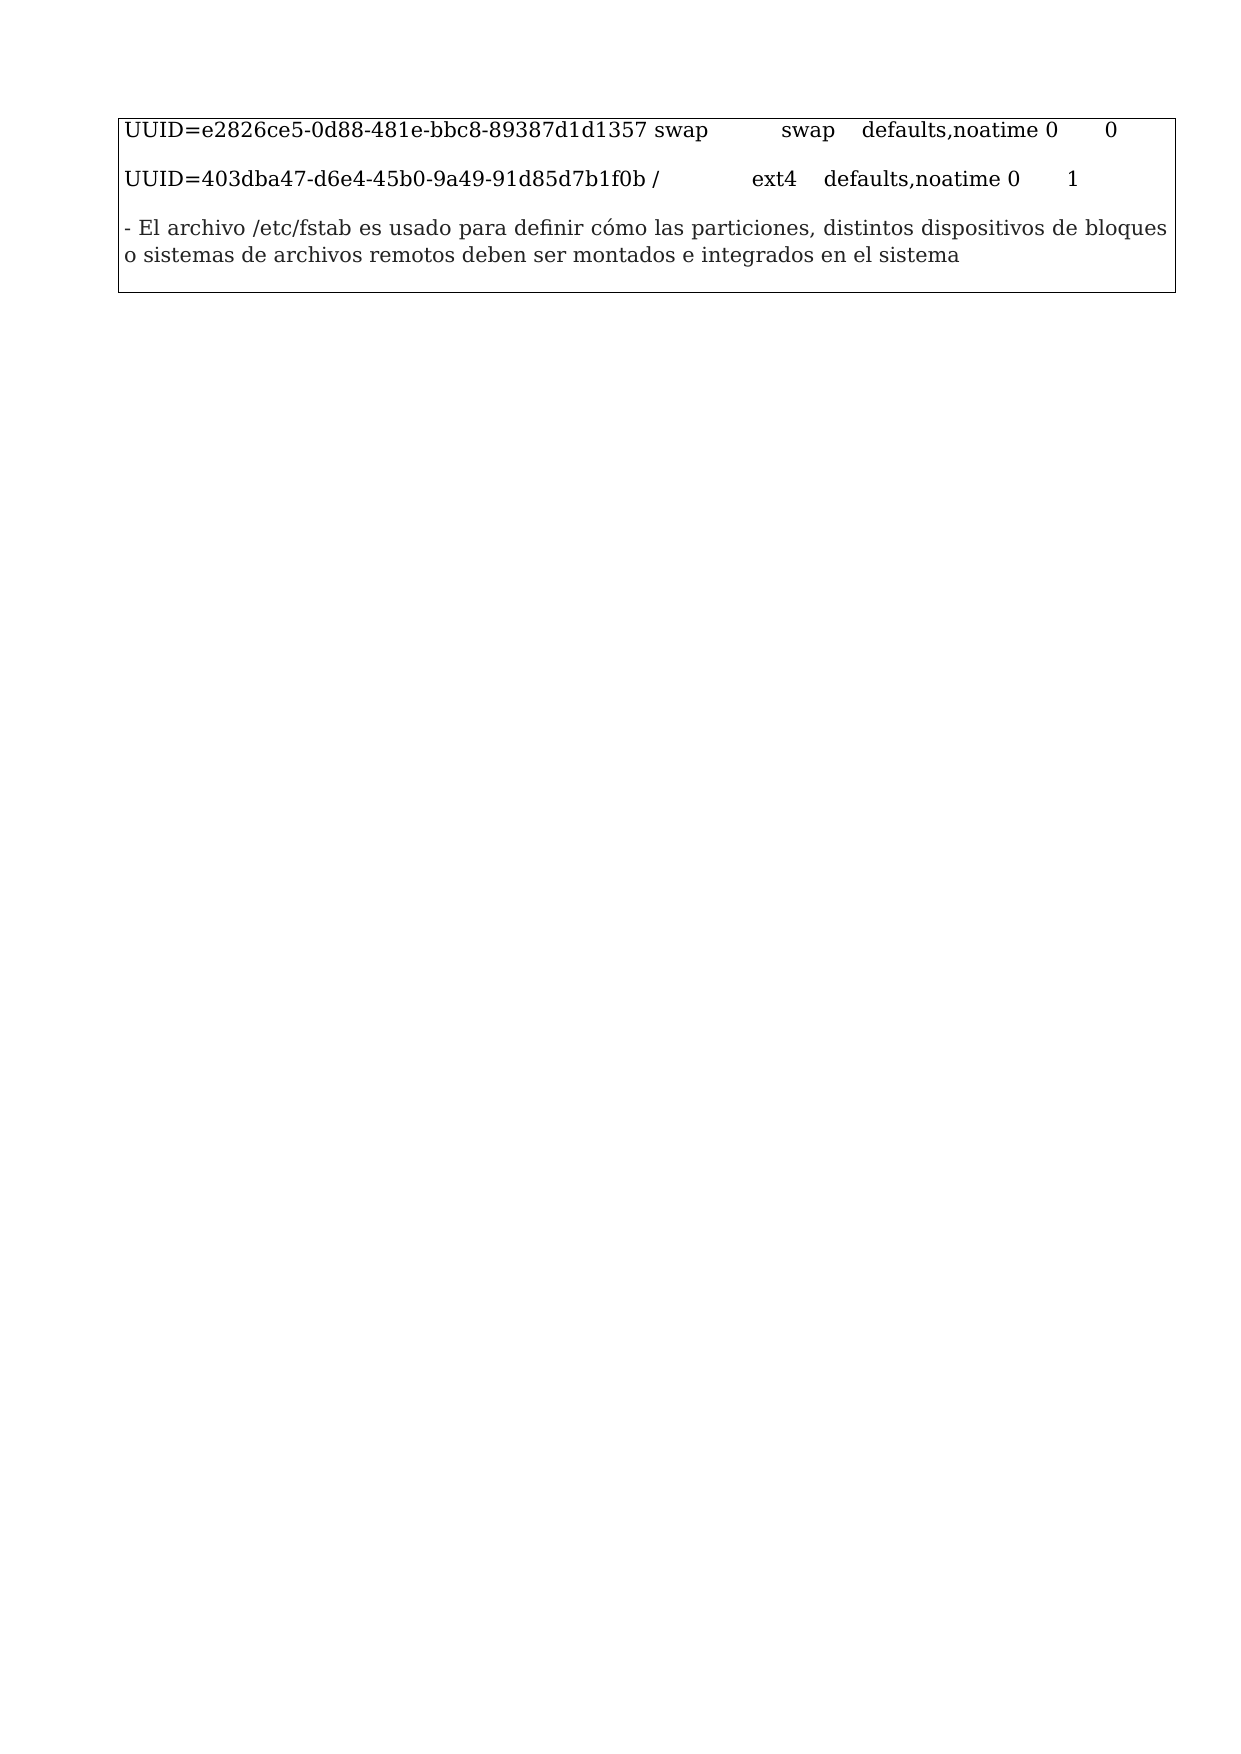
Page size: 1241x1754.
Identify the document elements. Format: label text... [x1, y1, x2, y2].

table_header UUID=e2826ce5-0d88-481e-bbc8-89387d1d1357 swap swap defaults,noatime 0 0 UUID=403dba47-d6e4-45b0-9a49-91d85d7b1f0b / ext4 defaults,noatime 0 1 - El archivo /etc/fstab es usado para definir cómo las particiones, distintos dispositivos de bloques o sistemas de archivos remotos deben ser montados e integrados en el sistema [119, 119, 1175, 292]
